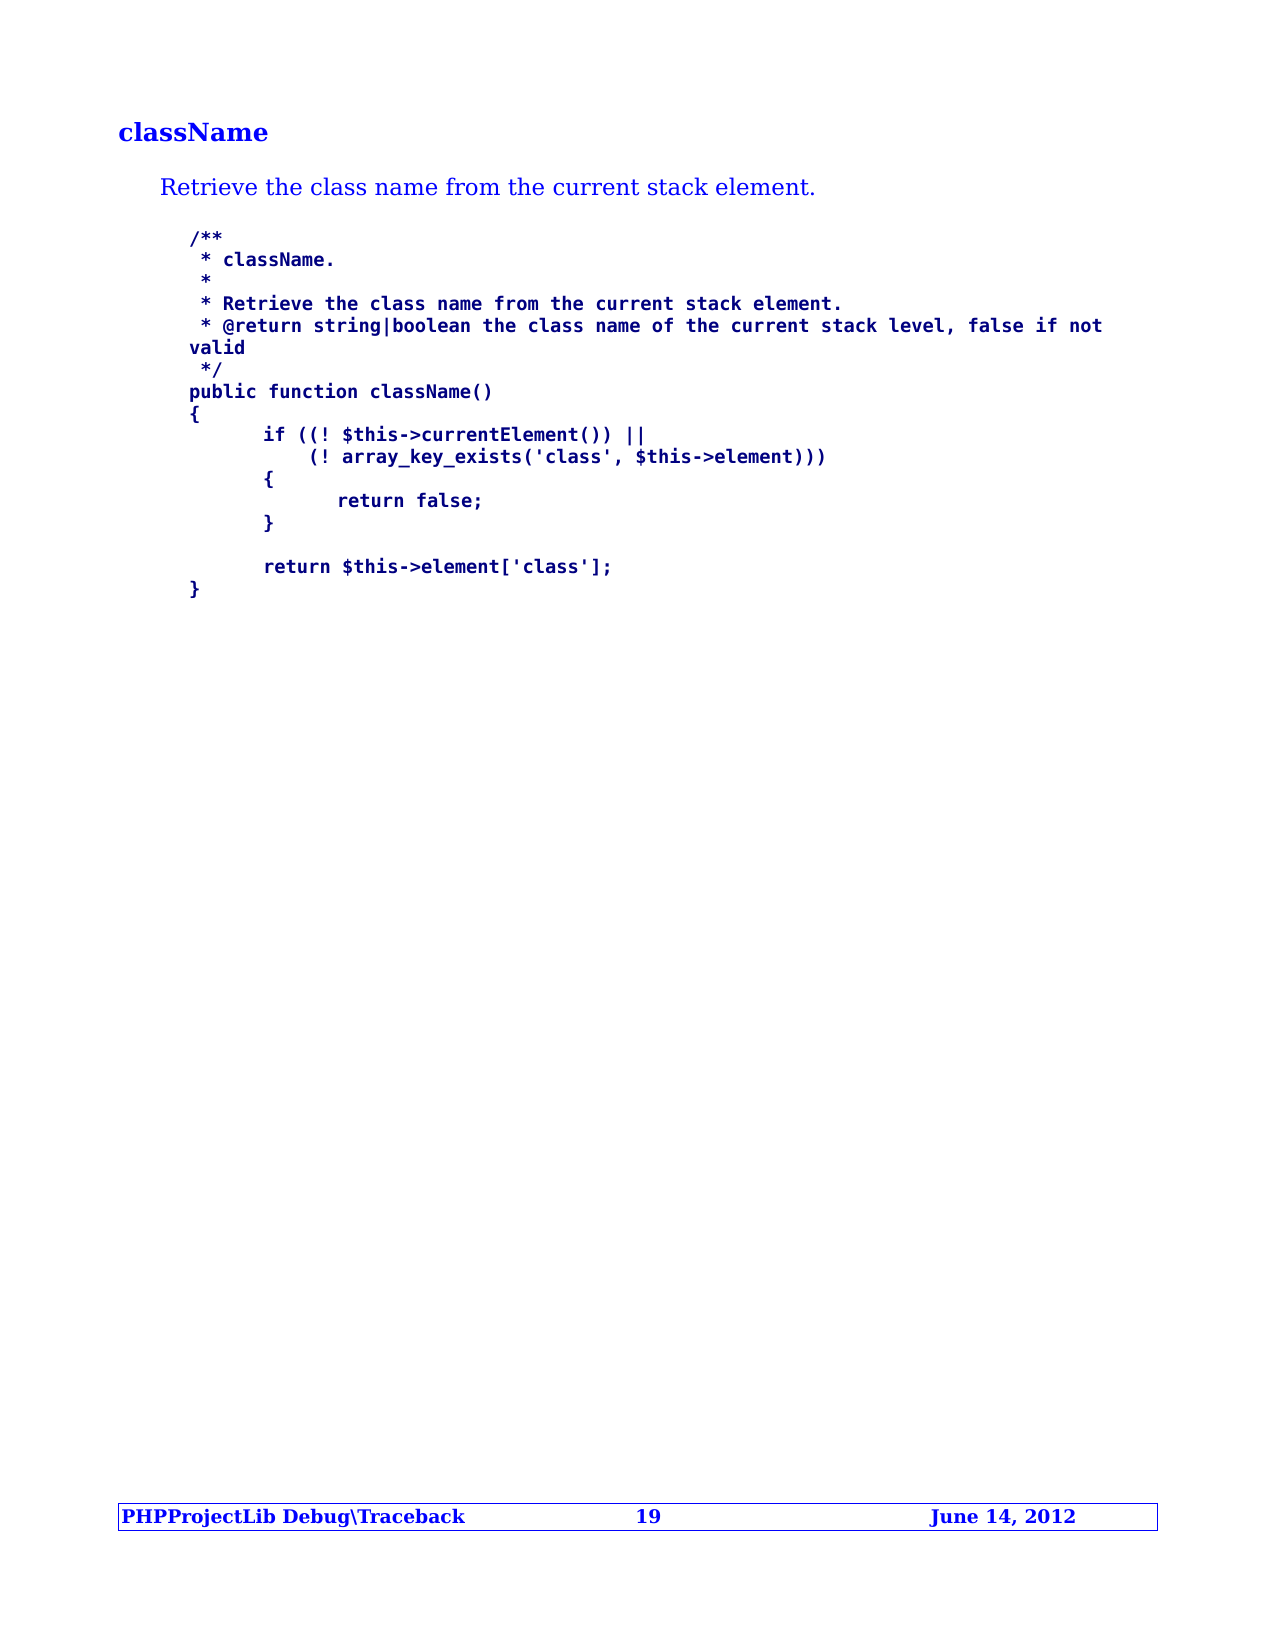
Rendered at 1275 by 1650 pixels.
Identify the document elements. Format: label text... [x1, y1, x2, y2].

title className [118, 118, 1157, 147]
list } [189, 512, 1157, 534]
list { [189, 468, 1157, 490]
list * Retrieve the class name from the current stack element. [189, 293, 1157, 315]
list if ((! $this->currentElement()) || [189, 424, 1157, 446]
list return false; [189, 490, 1157, 512]
text Retrieve the class name from the current stack element. [159, 174, 1157, 201]
list { [189, 402, 1157, 424]
list /** [189, 227, 1157, 249]
list } [189, 577, 1157, 599]
list * className. [189, 249, 1157, 271]
list */ [189, 359, 1157, 381]
list return $this->element['class']; [189, 556, 1157, 577]
list public function className() [189, 381, 1157, 402]
list * @return string|boolean the class name of the current stack level, false if not valid [189, 315, 1157, 359]
list (! array_key_exists('class', $this->element))) [189, 446, 1157, 468]
list * [189, 271, 1157, 293]
